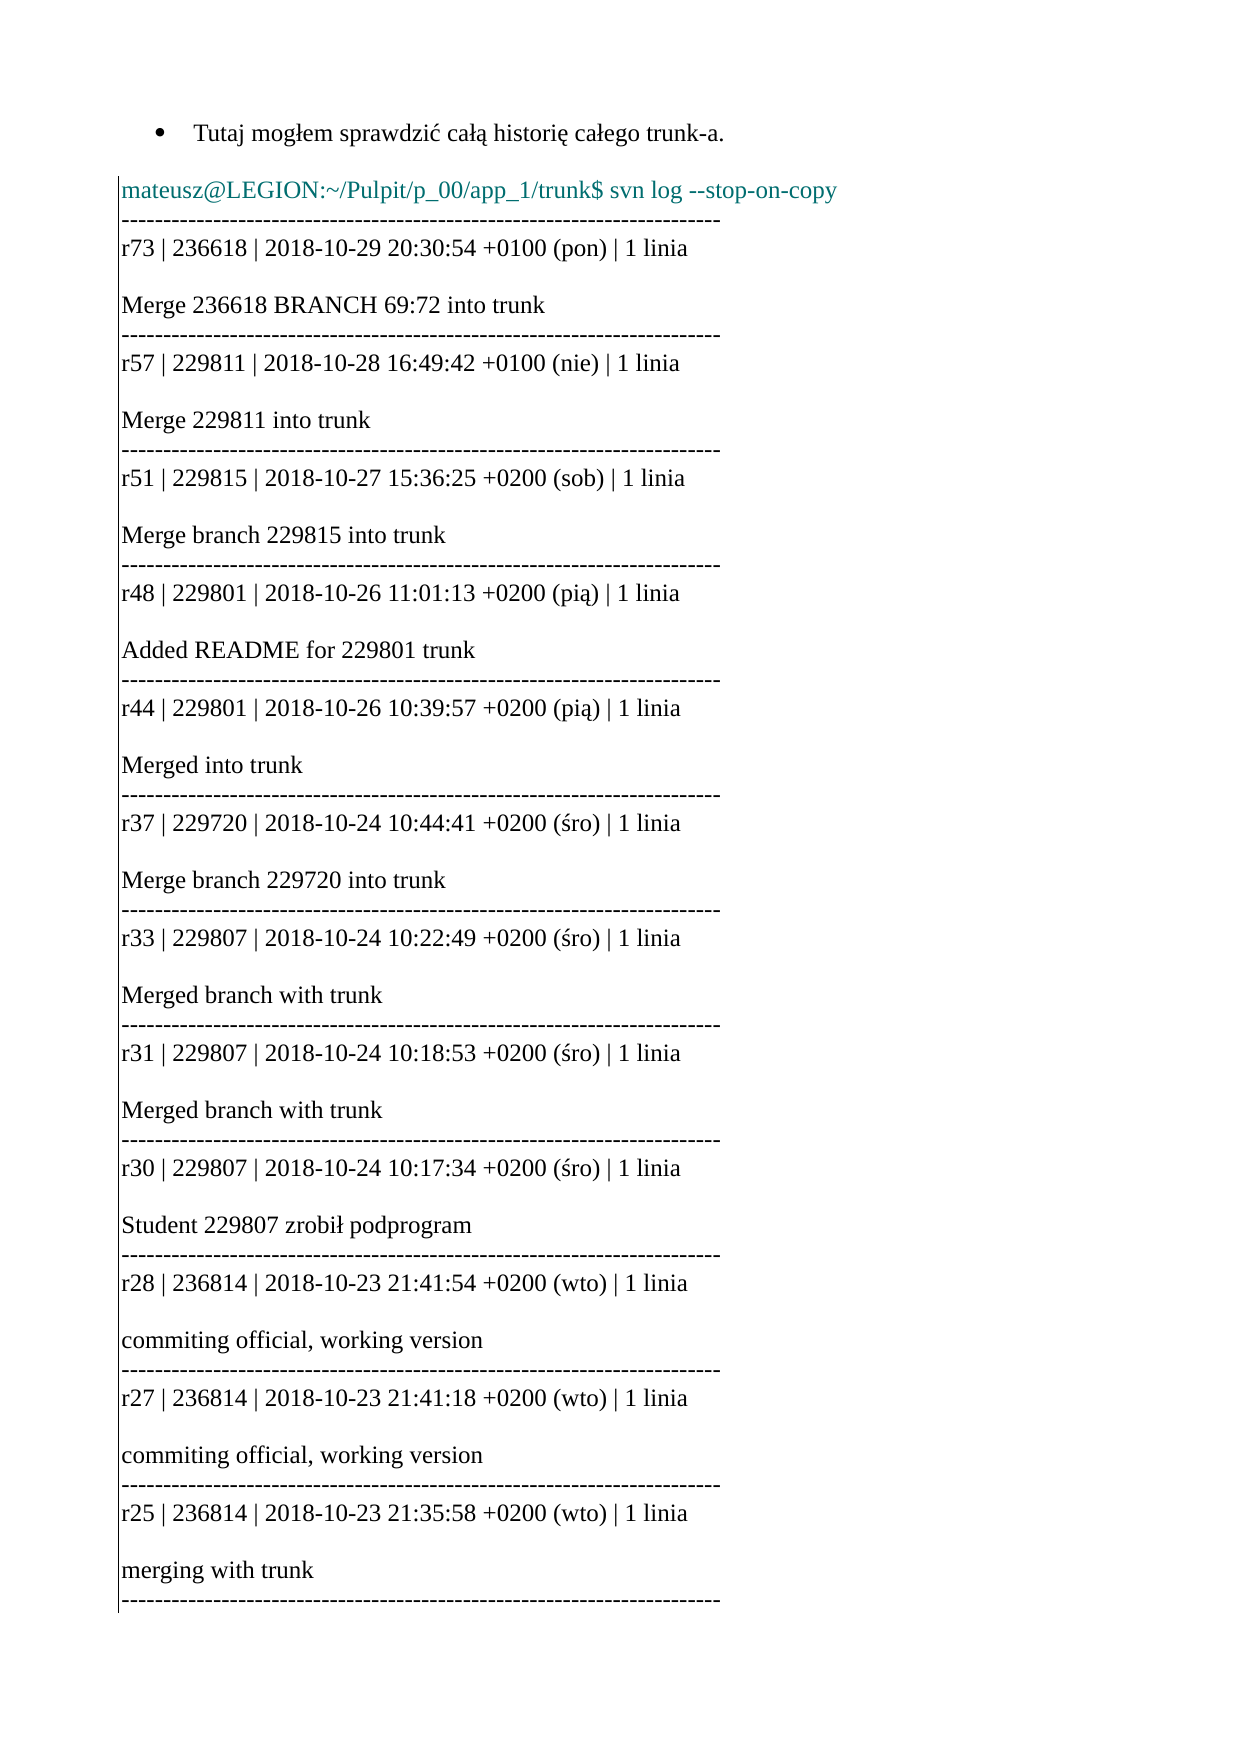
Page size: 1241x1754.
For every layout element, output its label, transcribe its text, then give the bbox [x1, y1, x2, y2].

text ------------------------------------------------------------------------ [119, 1469, 1122, 1498]
text ------------------------------------------------------------------------ [119, 1354, 1122, 1383]
text r28 | 236814 | 2018-10-23 21:41:54 +0200 (wto) | 1 linia [119, 1268, 1122, 1297]
text ------------------------------------------------------------------------ [119, 1009, 1122, 1038]
text Merge branch 229815 into trunk [119, 521, 1122, 549]
text r51 | 229815 | 2018-10-27 15:36:25 +0200 (sob) | 1 linia [119, 463, 1122, 492]
list Tutaj mogłem sprawdzić całą historię całego trunk-a. [156, 118, 1122, 147]
text ------------------------------------------------------------------------ [119, 319, 1122, 348]
text Added README for 229801 trunk [119, 636, 1122, 664]
text ------------------------------------------------------------------------ [119, 1584, 1122, 1613]
text Student 229807 zrobił podprogram [119, 1211, 1122, 1239]
text Merge 229811 into trunk [119, 406, 1122, 434]
text r44 | 229801 | 2018-10-26 10:39:57 +0200 (pią) | 1 linia [119, 693, 1122, 722]
text r57 | 229811 | 2018-10-28 16:49:42 +0100 (nie) | 1 linia [119, 348, 1122, 377]
text ------------------------------------------------------------------------ [119, 1239, 1122, 1268]
text Merged into trunk [119, 751, 1122, 779]
text Merge 236618 BRANCH 69:72 into trunk [119, 291, 1122, 319]
text r25 | 236814 | 2018-10-23 21:35:58 +0200 (wto) | 1 linia [119, 1498, 1122, 1527]
text r73 | 236618 | 2018-10-29 20:30:54 +0100 (pon) | 1 linia [119, 233, 1122, 262]
text ------------------------------------------------------------------------ [119, 1124, 1122, 1153]
text r27 | 236814 | 2018-10-23 21:41:18 +0200 (wto) | 1 linia [119, 1383, 1122, 1412]
text ------------------------------------------------------------------------ [119, 779, 1122, 808]
text commiting official, working version [119, 1441, 1122, 1469]
text mateusz@LEGION:~/Pulpit/p_00/app_1/trunk$ svn log --stop-on-copy [119, 176, 1122, 204]
text merging with trunk [119, 1556, 1122, 1584]
text ------------------------------------------------------------------------ [119, 894, 1122, 923]
text r30 | 229807 | 2018-10-24 10:17:34 +0200 (śro) | 1 linia [119, 1153, 1122, 1182]
text ------------------------------------------------------------------------ [119, 549, 1122, 578]
text ------------------------------------------------------------------------ [119, 664, 1122, 693]
text ------------------------------------------------------------------------ [119, 204, 1122, 233]
text r31 | 229807 | 2018-10-24 10:18:53 +0200 (śro) | 1 linia [119, 1038, 1122, 1067]
text r48 | 229801 | 2018-10-26 11:01:13 +0200 (pią) | 1 linia [119, 578, 1122, 607]
text ------------------------------------------------------------------------ [119, 434, 1122, 463]
text Merged branch with trunk [119, 981, 1122, 1009]
text r37 | 229720 | 2018-10-24 10:44:41 +0200 (śro) | 1 linia [119, 808, 1122, 837]
text commiting official, working version [119, 1326, 1122, 1354]
text Merged branch with trunk [119, 1096, 1122, 1124]
text Merge branch 229720 into trunk [119, 866, 1122, 894]
text r33 | 229807 | 2018-10-24 10:22:49 +0200 (śro) | 1 linia [119, 923, 1122, 952]
